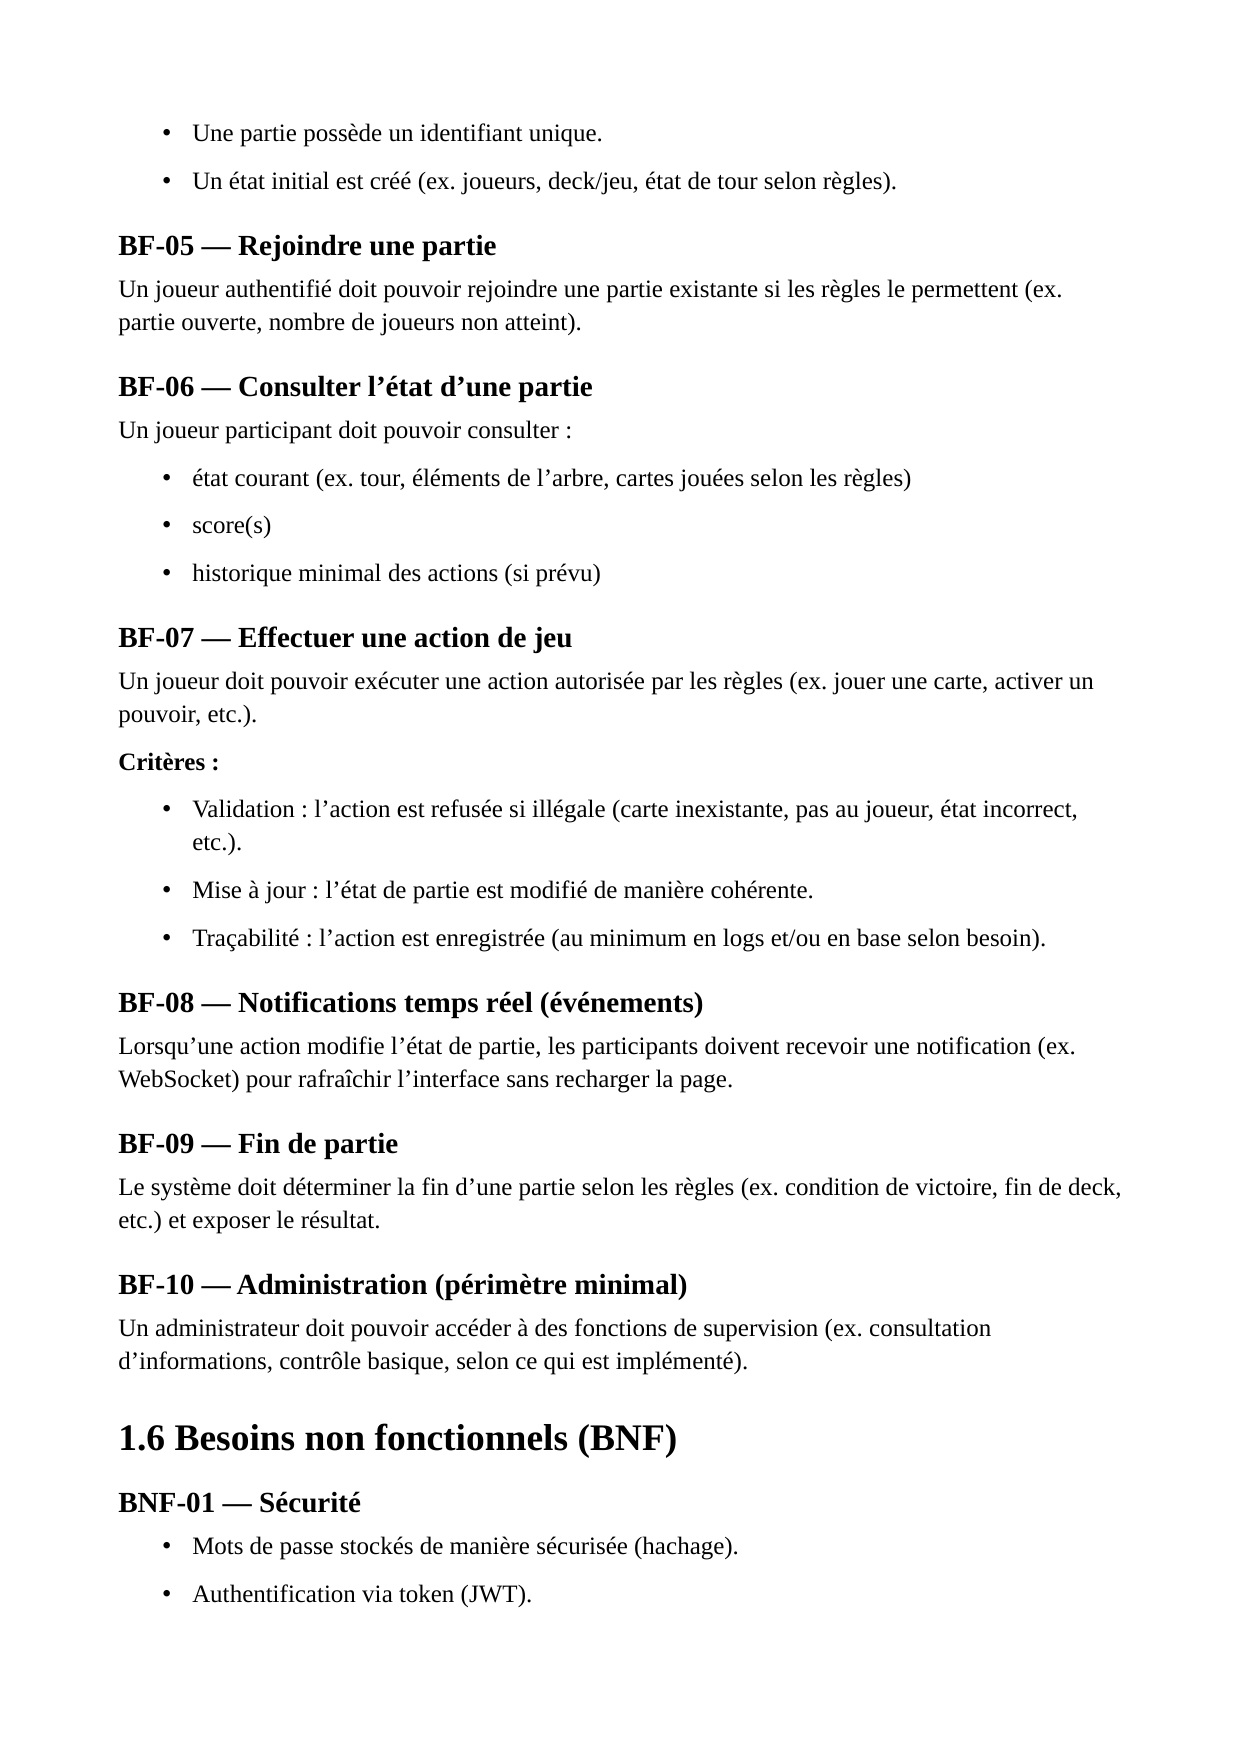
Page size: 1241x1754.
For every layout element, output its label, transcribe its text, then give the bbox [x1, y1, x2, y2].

subtitle BF-07 — Effectuer une action de jeu [118, 620, 1122, 654]
list score(s) [162, 510, 1122, 539]
text Un joueur authentifié doit pouvoir rejoindre une partie existante si les règles le permettent (ex. partie ouverte, nombre de joueurs non atteint). [118, 274, 1122, 336]
subtitle BNF-01 — Sécurité [118, 1485, 1122, 1519]
subtitle BF-10 — Administration (périmètre minimal) [118, 1267, 1122, 1301]
list Traçabilité : l’action est enregistrée (au minimum en logs et/ou en base selon besoin). [162, 923, 1122, 951]
text Le système doit déterminer la fin d’une partie selon les règles (ex. condition de victoire, fin de deck, etc.) et exposer le résultat. [118, 1172, 1122, 1234]
subtitle BF-06 — Consulter l’état d’une partie [118, 369, 1122, 403]
text Un joueur doit pouvoir exécuter une action autorisée par les règles (ex. jouer une carte, activer un pouvoir, etc.). [118, 666, 1122, 728]
list Mots de passe stockés de manière sécurisée (hachage). [162, 1531, 1122, 1560]
subtitle BF-08 — Notifications temps réel (événements) [118, 985, 1122, 1018]
list Mise à jour : l’état de partie est modifié de manière cohérente. [162, 875, 1122, 904]
list historique minimal des actions (si prévu) [162, 558, 1122, 587]
subtitle 1.6 Besoins non fonctionnels (BNF) [118, 1415, 1122, 1458]
list Authentification via token (JWT). [162, 1579, 1122, 1607]
text Critères : [118, 747, 1122, 776]
text Lorsqu’une action modifie l’état de partie, les participants doivent recevoir une notification (ex. WebSocket) pour rafraîchir l’interface sans recharger la page. [118, 1031, 1122, 1093]
list état courant (ex. tour, éléments de l’arbre, cartes jouées selon les règles) [162, 463, 1122, 492]
list Un état initial est créé (ex. joueurs, deck/jeu, état de tour selon règles). [162, 166, 1122, 194]
subtitle BF-05 — Rejoindre une partie [118, 228, 1122, 261]
list Une partie possède un identifiant unique. [162, 118, 1122, 147]
list Validation : l’action est refusée si illégale (carte inexistante, pas au joueur, état incorrect, etc.). [162, 794, 1122, 856]
subtitle BF-09 — Fin de partie [118, 1126, 1122, 1160]
text Un administrateur doit pouvoir accéder à des fonctions de supervision (ex. consultation d’informations, contrôle basique, selon ce qui est implémenté). [118, 1313, 1122, 1375]
text Un joueur participant doit pouvoir consulter : [118, 415, 1122, 444]
